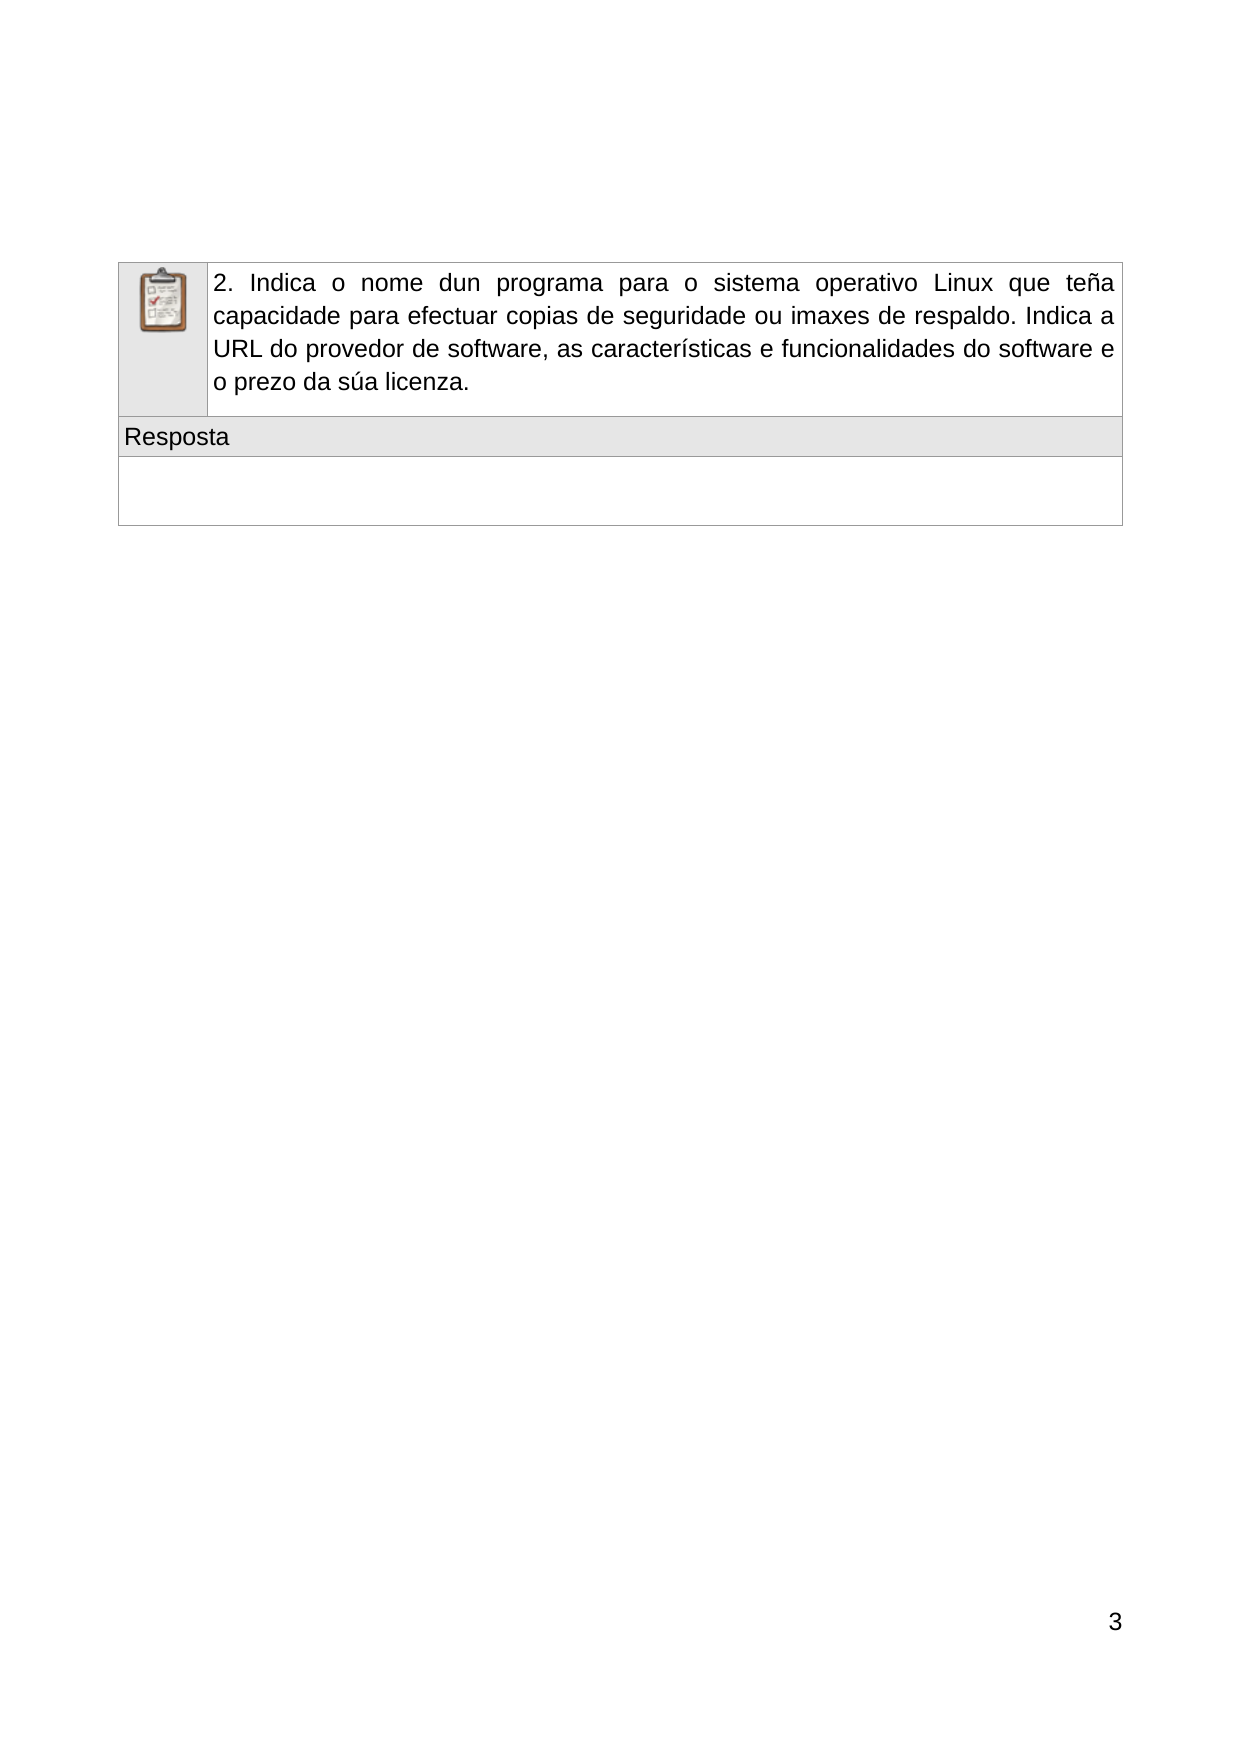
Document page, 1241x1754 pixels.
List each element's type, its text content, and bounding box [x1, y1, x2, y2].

table_header 2. Indica o nome dun programa para o sistema operativo Linux que teña capacidade para efectuar copias de seguridade ou imaxes de respaldo. Indica a URL do provedor de software, as características e funcionalidades do software e o prezo da súa licenza. [208, 263, 1122, 416]
table_header [119, 263, 207, 416]
picture [130, 267, 195, 333]
table_cell Resposta [119, 417, 1122, 456]
table_cell [119, 457, 1122, 525]
